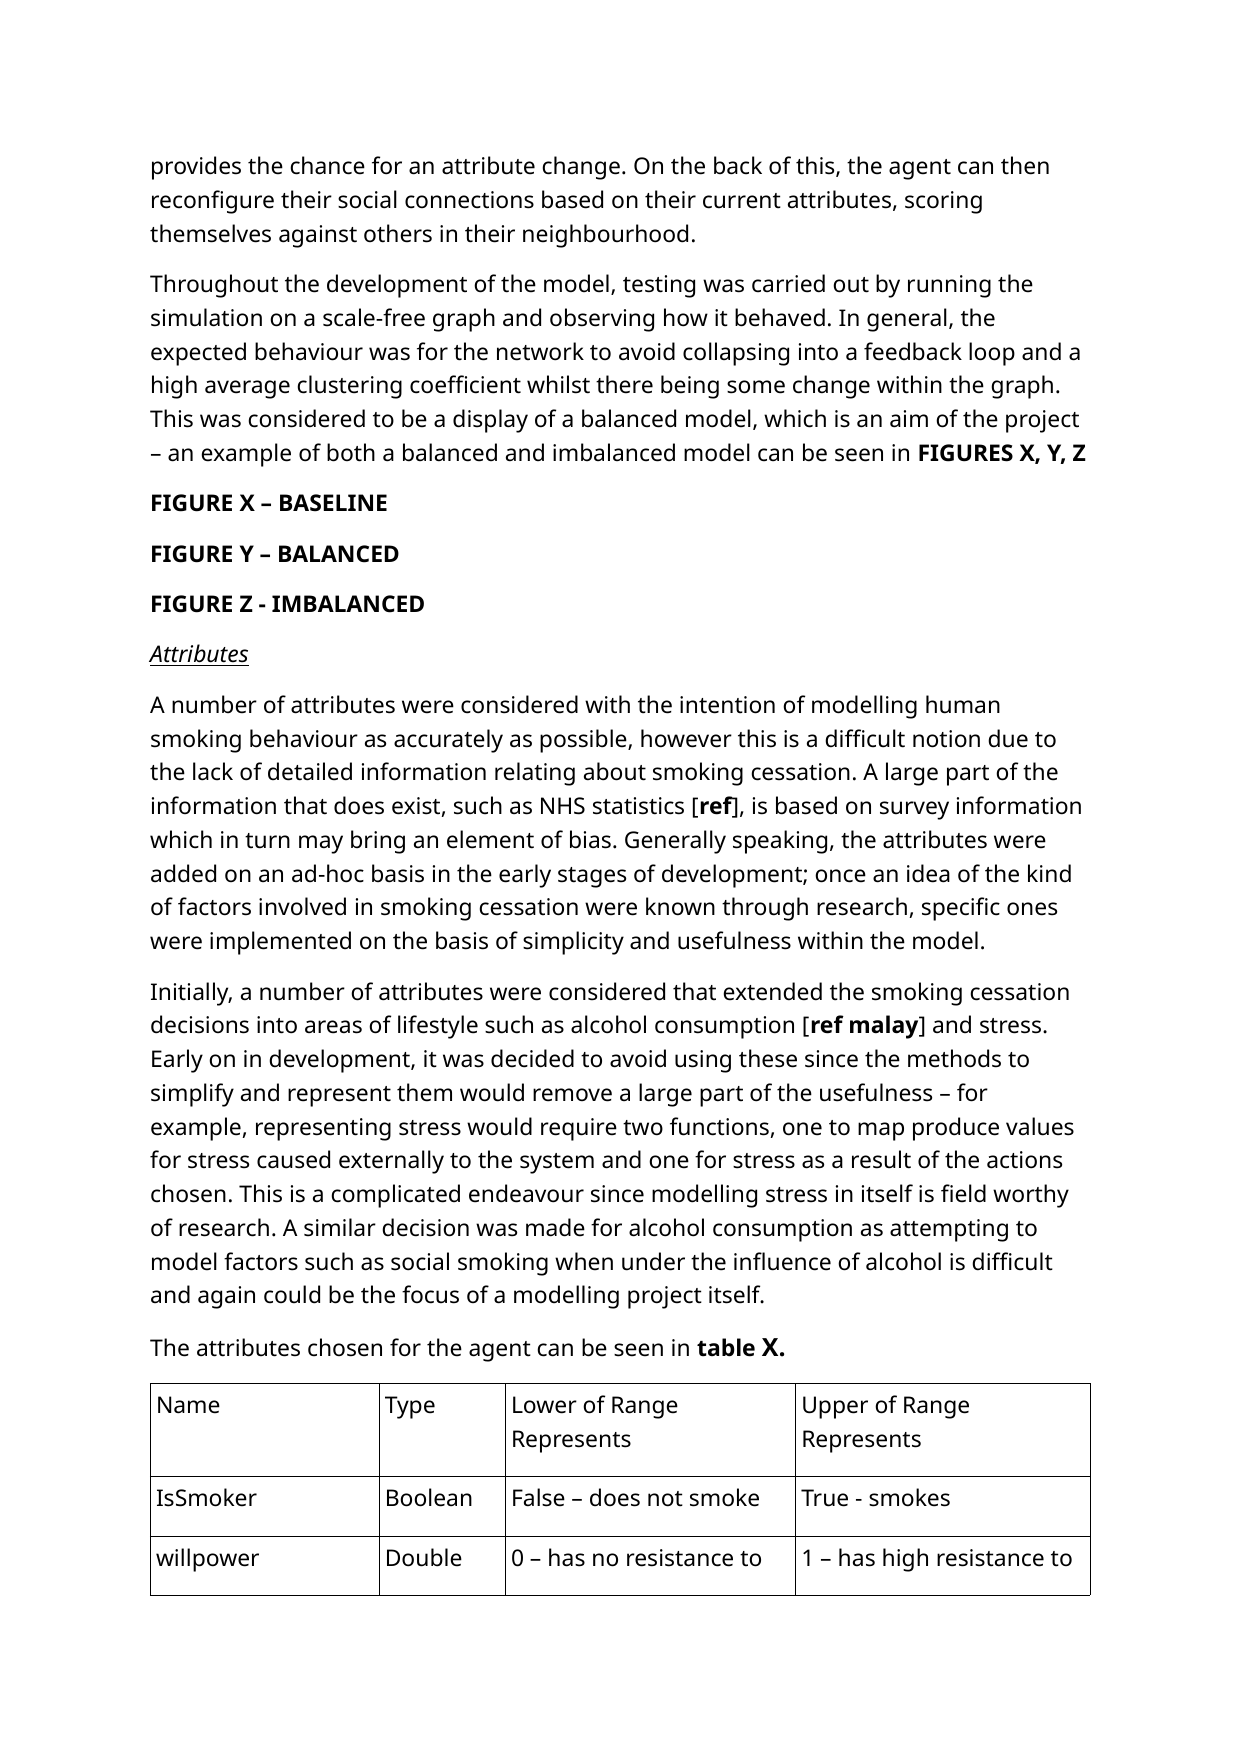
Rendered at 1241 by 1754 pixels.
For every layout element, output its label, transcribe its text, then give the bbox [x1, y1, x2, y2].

list FIGURE Z - IMBALANCED [112, 588, 1090, 619]
table_cell False – does not smoke [506, 1477, 795, 1536]
text A number of attributes were considered with the intention of modelling human smoking behaviour as accurately as possible, however this is a difficult notion due to the lack of detailed information relating about smoking cessation. A large part of the information that does exist, such as NHS statistics [ref], is based on survey information which in turn may bring an element of bias. Generally speaking, the attributes were added on an ad-hoc basis in the early stages of development; once an idea of the kind of factors involved in smoking cessation were known through research, specific ones were implemented on the basis of simplicity and usefulness within the model. [150, 689, 1090, 956]
table_cell True - smokes [796, 1477, 1090, 1536]
text The attributes chosen for the agent can be seen in table X. [150, 1329, 1090, 1364]
text Initially, a number of attributes were considered that extended the smoking cessation decisions into areas of lifestyle such as alcohol consumption [ref malay] and stress. Early on in development, it was decided to avoid using these since the methods to simplify and represent them would remove a large part of the usefulness – for example, representing stress would require two functions, one to map produce values for stress caused externally to the system and one for stress as a result of the actions chosen. This is a complicated endeavour since modelling stress in itself is field worthy of research. A similar decision was made for alcohol consumption as attempting to model factors such as social smoking when under the influence of alcohol is difficult and again could be the focus of a modelling project itself. [150, 975, 1090, 1310]
table_cell Double [380, 1537, 505, 1595]
table_header Type [380, 1384, 505, 1476]
list Throughout the development of the model, testing was carried out by running the simulation on a scale-free graph and observing how it behaved. In general, the expected behaviour was for the network to avoid collapsing into a feedback loop and a high average clustering coefficient whilst there being some change within the graph. This was considered to be a display of a balanced model, which is an aim of the project – an example of both a balanced and imbalanced model can be seen in FIGURES X, Y, Z [112, 268, 1090, 468]
table_header Lower of Range Represents [506, 1384, 795, 1476]
list Attributes [112, 638, 1090, 669]
list FIGURE Y – BALANCED [112, 537, 1090, 569]
table_cell 0 – has no resistance to [506, 1537, 795, 1595]
table_cell IsSmoker [151, 1477, 379, 1536]
table_header Name [151, 1384, 379, 1476]
list provides the chance for an attribute change. On the back of this, the agent can then reconfigure their social connections based on their current attributes, scoring themselves against others in their neighbourhood. [112, 150, 1090, 249]
table_cell 1 – has high resistance to [796, 1537, 1090, 1595]
table_header Upper of Range Represents [796, 1384, 1090, 1476]
table_cell Boolean [380, 1477, 505, 1536]
list FIGURE X – BASELINE [112, 487, 1090, 518]
table_cell willpower [151, 1537, 379, 1595]
